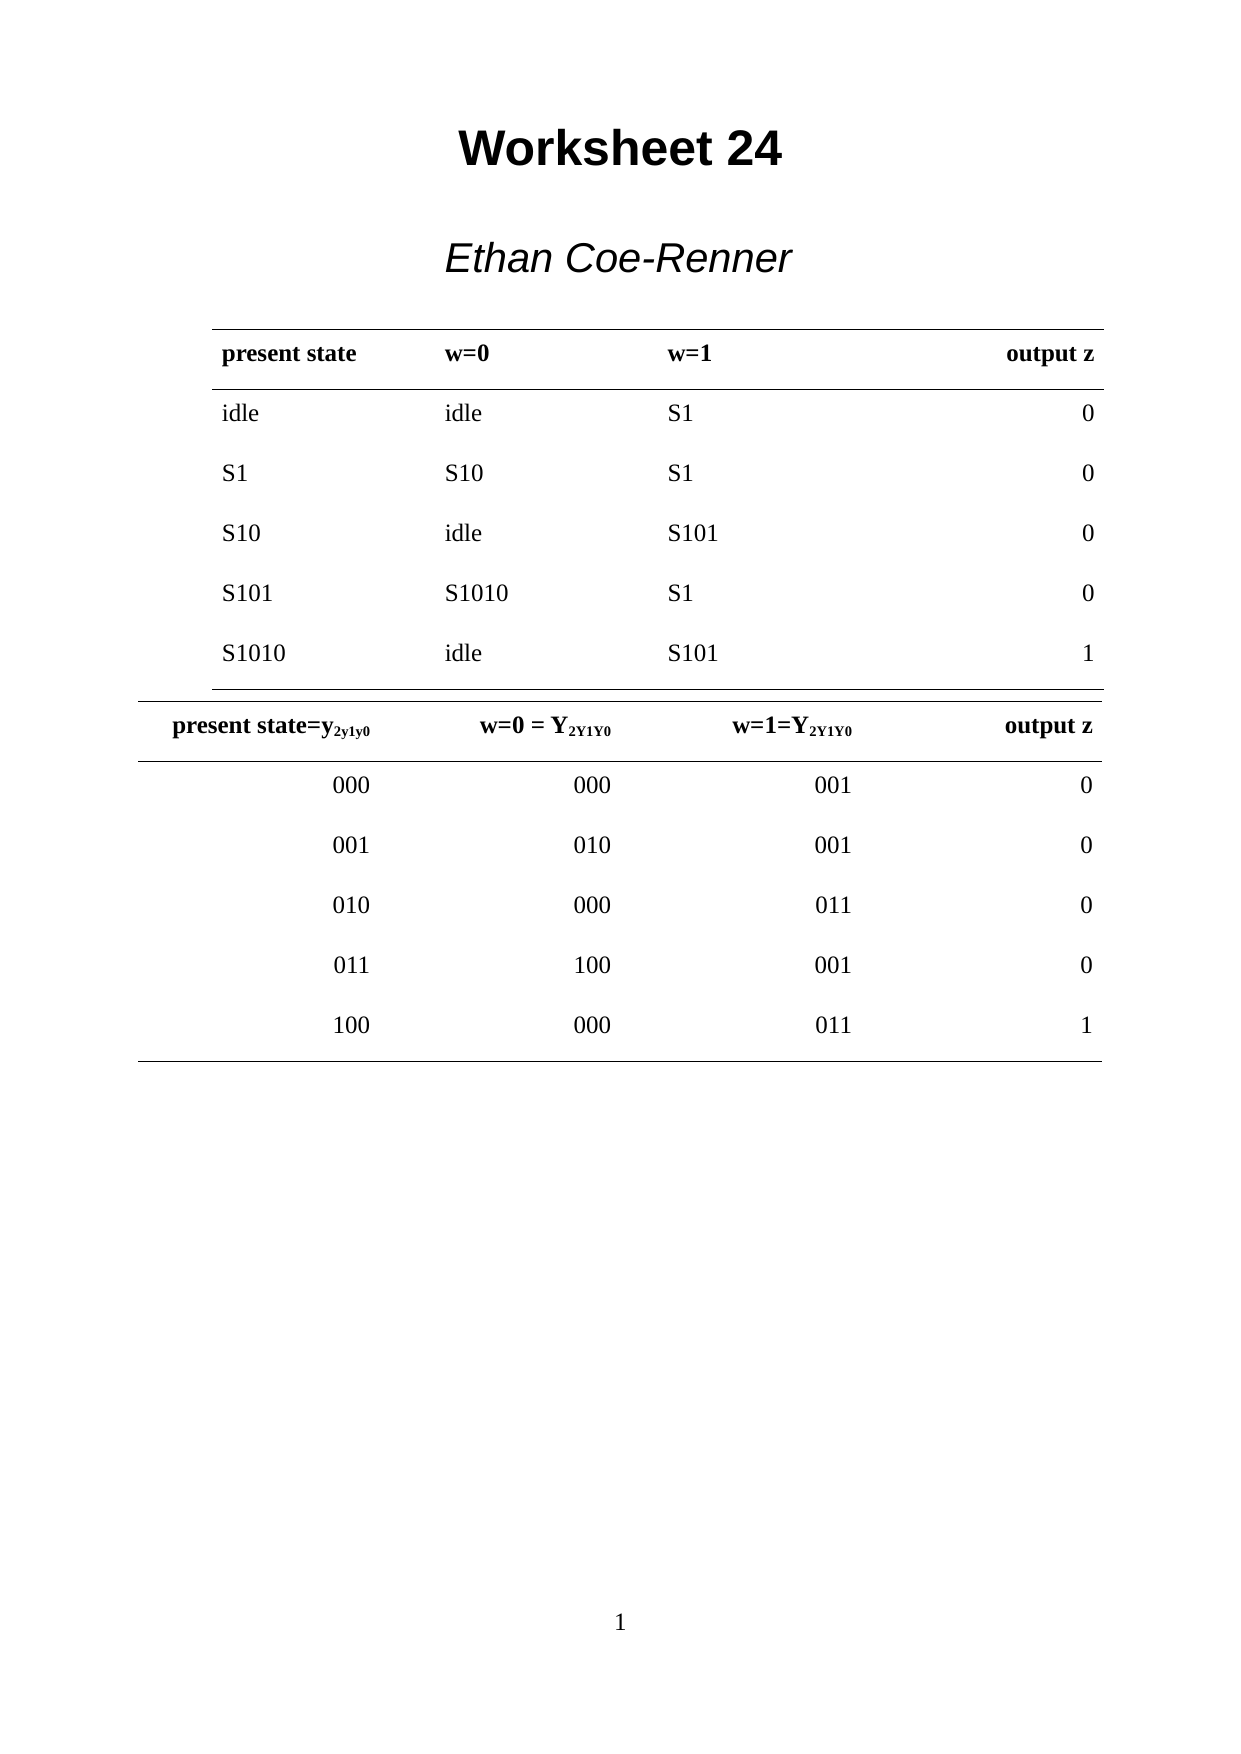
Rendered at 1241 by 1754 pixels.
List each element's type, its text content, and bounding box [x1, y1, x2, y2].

table_cell idle [435, 629, 658, 689]
table_cell 011 [620, 881, 861, 941]
table_cell 0 [881, 509, 1103, 569]
table_cell S10 [212, 509, 435, 569]
table_header w=1=Y2Y1Y0 [620, 702, 861, 761]
table_cell 100 [138, 1001, 379, 1061]
table_cell 0 [881, 569, 1103, 629]
table_cell 000 [379, 762, 620, 821]
table_cell 000 [138, 762, 379, 821]
table_header present state [212, 330, 435, 389]
table_cell 010 [138, 881, 379, 941]
table_cell 0 [881, 390, 1103, 449]
table_cell S101 [212, 569, 435, 629]
table_cell 011 [620, 1001, 861, 1061]
table_cell 000 [379, 1001, 620, 1061]
table_cell 010 [379, 821, 620, 881]
table_cell S1 [658, 449, 881, 509]
table_cell 100 [379, 941, 620, 1001]
table_cell 1 [881, 629, 1103, 689]
table_cell 0 [861, 941, 1102, 1001]
table_cell 011 [138, 941, 379, 1001]
table_header w=1 [658, 330, 881, 389]
table_cell 0 [861, 762, 1102, 821]
title Worksheet 24 [118, 118, 1122, 176]
subtitle Ethan Coe-Renner [118, 233, 1122, 281]
table_cell S1 [658, 390, 881, 449]
table_cell 001 [620, 941, 861, 1001]
table_cell 001 [138, 821, 379, 881]
table_cell 0 [881, 449, 1103, 509]
table_cell 1 [861, 1001, 1102, 1061]
table_cell idle [212, 390, 435, 449]
table_cell idle [435, 509, 658, 569]
table_cell 0 [861, 821, 1102, 881]
table_cell 001 [620, 762, 861, 821]
table_cell S10 [435, 449, 658, 509]
table_cell S1010 [212, 629, 435, 689]
table_header w=0 [435, 330, 658, 389]
table_cell 000 [379, 881, 620, 941]
table_cell S1010 [435, 569, 658, 629]
table_header output z [861, 702, 1102, 761]
table_cell S1 [658, 569, 881, 629]
table_header w=0 = Y2Y1Y0 [379, 702, 620, 761]
table_cell S101 [658, 509, 881, 569]
table_cell S101 [658, 629, 881, 689]
table_cell idle [435, 390, 658, 449]
table_header output z [881, 330, 1103, 389]
table_cell 0 [861, 881, 1102, 941]
table_header present state=y2y1y0 [138, 702, 379, 761]
table_cell S1 [212, 449, 435, 509]
table_cell 001 [620, 821, 861, 881]
